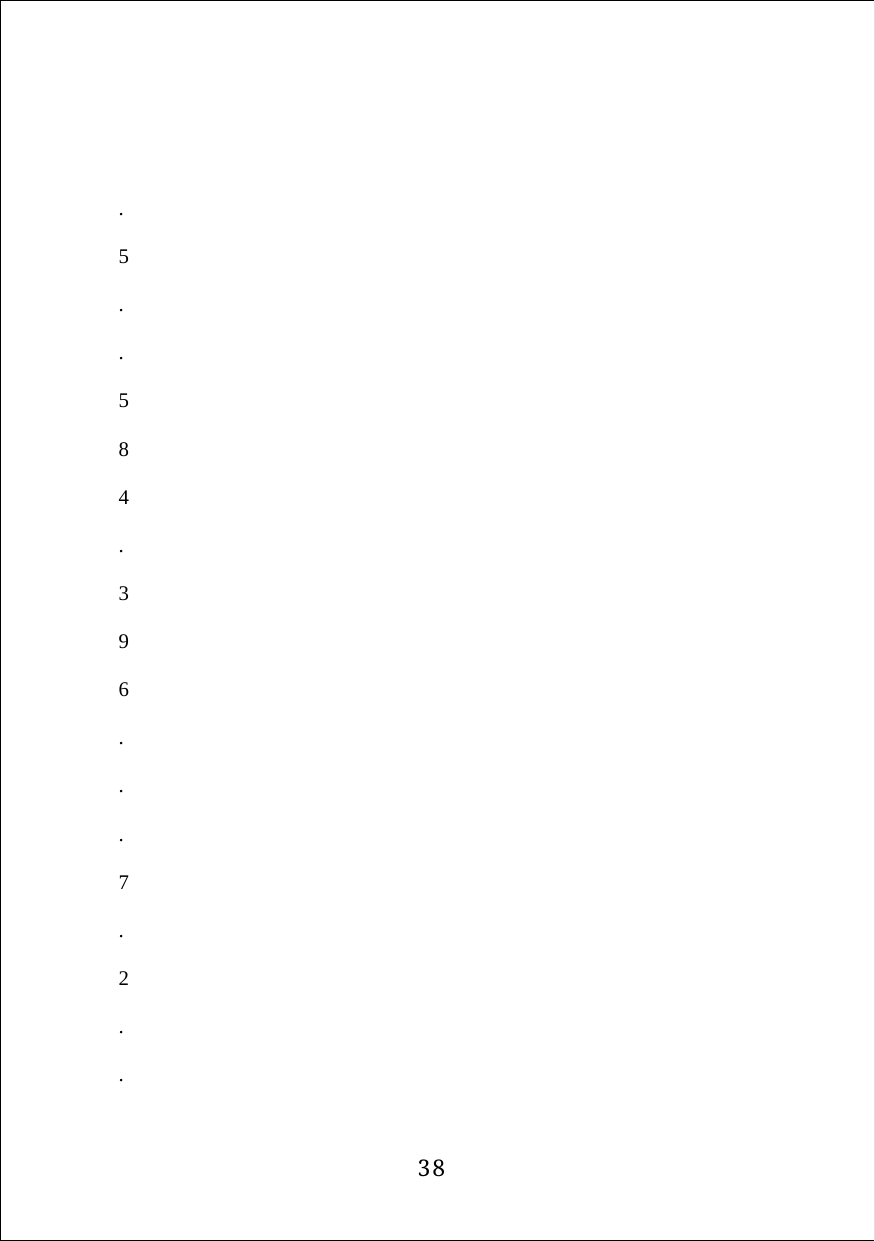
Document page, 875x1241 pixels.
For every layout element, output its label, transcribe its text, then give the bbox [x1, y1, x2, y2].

text . 5 . . 5 8 4 . 3 9 6 . . . 7 . 2 . . [118, 172, 756, 1110]
